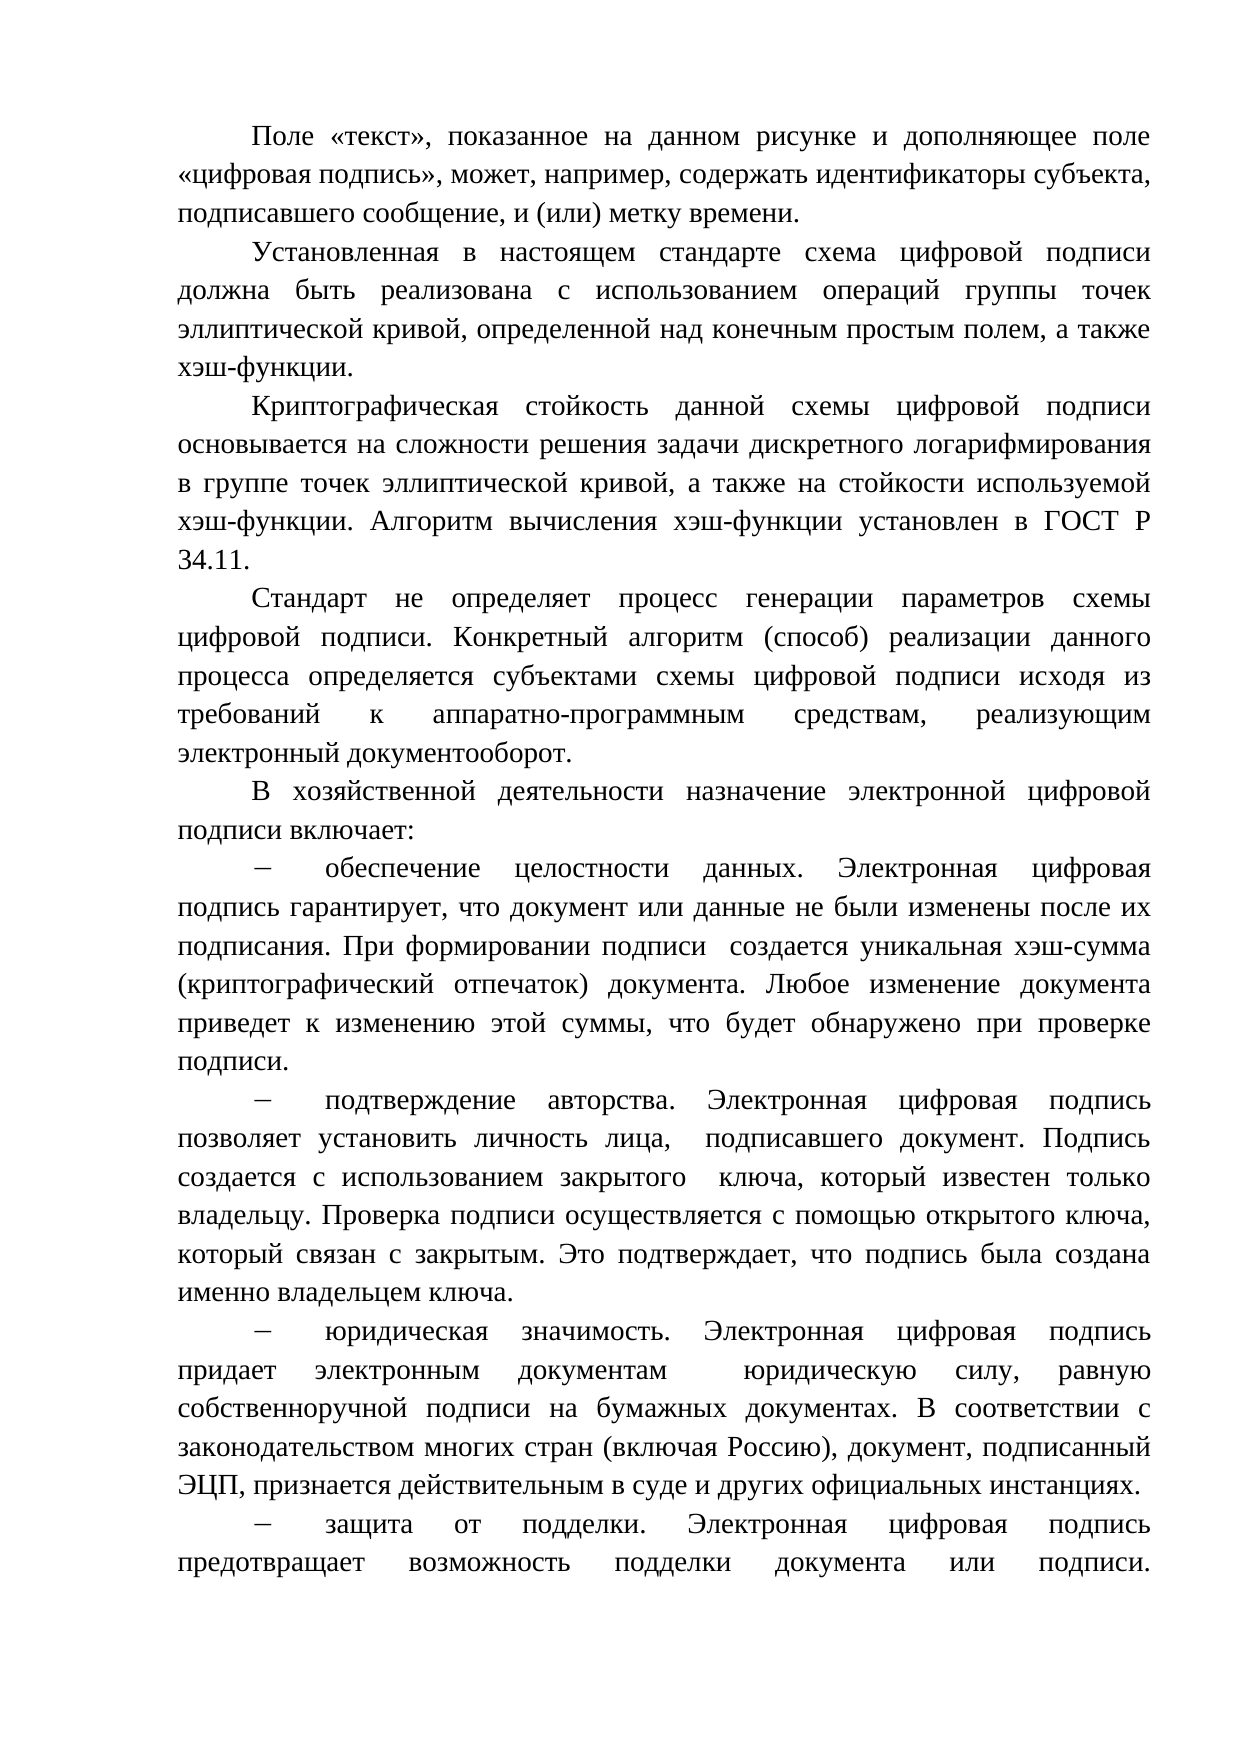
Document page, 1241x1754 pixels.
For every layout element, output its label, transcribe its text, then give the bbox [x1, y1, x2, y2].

text В хозяйственной деятельности назначение электронной цифровой подписи включает: [177, 773, 1152, 845]
text Стандарт не определяет процесс генерации параметров схемы цифровой подписи. Конкретный алгоритм (способ) реализации данного процесса определяется субъектами схемы цифровой подписи исходя из требований к аппаратно-программным средствам, реализующим электронный документооборот. [177, 581, 1152, 768]
list обеспечение целостности данных. Электронная цифровая подпись гарантирует, что документ или данные не были изменены после их подписания. При формировании подписи создается уникальная хэш-сумма (криптографический отпечаток) документа. Любое изменение документа приведет к изменению этой суммы, что будет обнаружено при проверке подписи. [177, 850, 1152, 1077]
list юридическая значимость. Электронная цифровая подпись придает электронным документам юридическую силу, равную собственноручной подписи на бумажных документах. В соответствии с законодательством многих стран (включая Россию), документ, подписанный ЭЦП, признается действительным в суде и других официальных инстанциях. [177, 1313, 1152, 1501]
text Установленная в настоящем стандарте схема цифровой подписи должна быть реализована с использованием операций группы точек эллиптической кривой, определенной над конечным простым полем, а также хэш-функции. [177, 234, 1152, 383]
text Поле «текст», показанное на данном рисунке и дополняющее поле «цифровая подпись», может, например, содержать идентификаторы субъекта, подписавшего сообщение, и (или) метку времени. [177, 118, 1152, 229]
list подтверждение авторства. Электронная цифровая подпись позволяет установить личность лица, подписавшего документ. Подпись создается с использованием закрытого ключа, который известен только владельцу. Проверка подписи осуществляется с помощью открытого ключа, который связан с закрытым. Это подтверждает, что подпись была создана именно владельцем ключа. [177, 1082, 1152, 1308]
text Криптографическая стойкость данной схемы цифровой подписи основывается на сложности решения задачи дискретного логарифмирования в группе точек эллиптической кривой, а также на стойкости используемой хэш-функции. Алгоритм вычисления хэш-функции установлен в ГОСТ Р 34.11. [177, 388, 1152, 576]
list защита от подделки. Электронная цифровая подпись предотвращает возможность подделки документа или подписи. [177, 1506, 1152, 1578]
